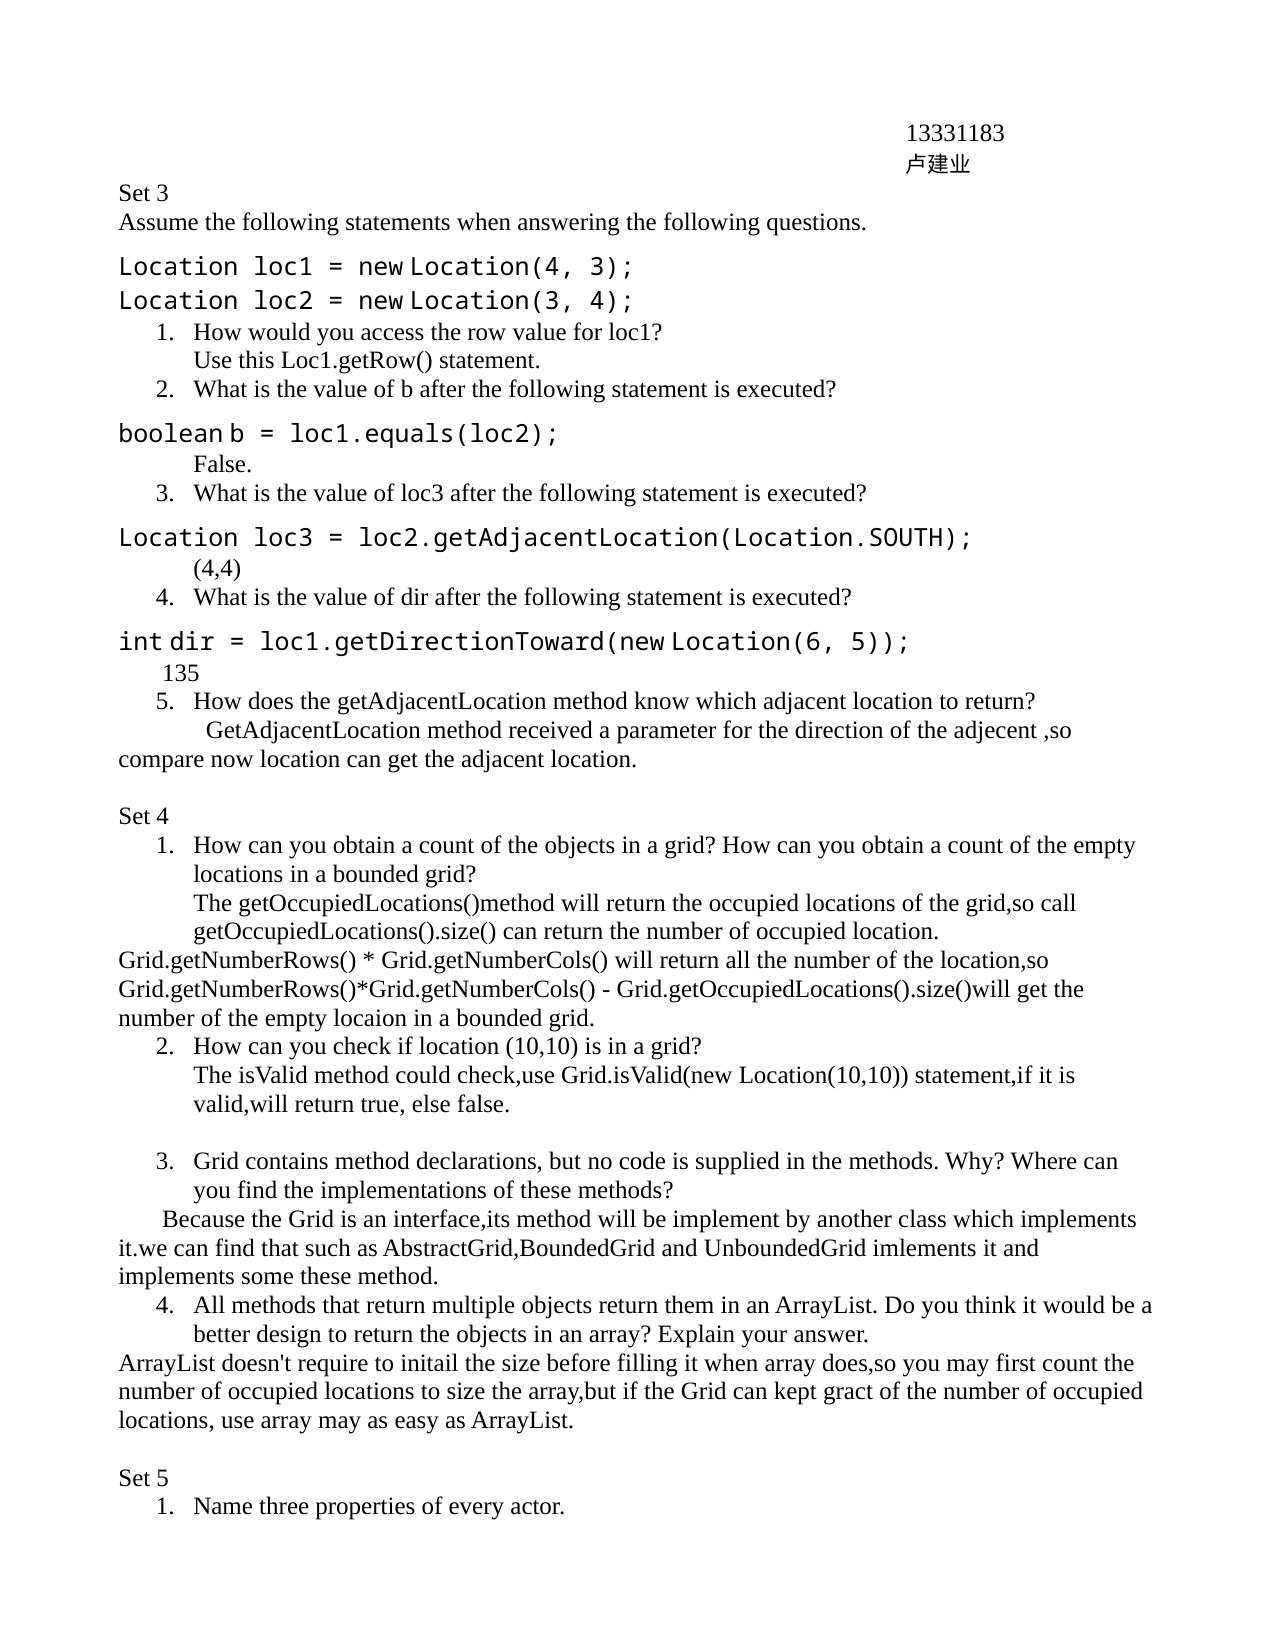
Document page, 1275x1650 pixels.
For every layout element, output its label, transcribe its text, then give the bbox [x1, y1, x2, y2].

text 13331183 [118, 118, 1157, 147]
text Set 4 [118, 801, 1157, 830]
list How does the getAdjacentLocation method know which adjacent location to return? [156, 686, 1157, 715]
list What is the value of b after the following statement is executed? [156, 374, 1157, 403]
list Use this Loc1.getRow() statement. [156, 345, 1157, 374]
text Grid.getNumberRows() * Grid.getNumberCols() will return all the number of the location,so [118, 945, 1157, 974]
table_header Location loc3 = loc2.getAdjacentLocation(Location.SOUTH); [118, 520, 981, 553]
text Because the Grid is an interface,its method will be implement by another class which implements it.we can find that such as AbstractGrid,BoundedGrid and UnboundedGrid imlements it and implements some these method. [118, 1204, 1157, 1290]
list All methods that return multiple objects return them in an ArrayList. Do you think it would be a better design to return the objects in an array? Explain your answer. [156, 1290, 1157, 1348]
list How would you access the row value for loc1? [156, 317, 1157, 345]
table_header Location loc1 = new Location(4, 3); Location loc2 = new Location(3, 4); [118, 249, 643, 317]
list How can you check if location (10,10) is in a grid? [156, 1031, 1157, 1060]
list What is the value of loc3 after the following statement is executed? [156, 478, 1157, 507]
text 卢建业 [118, 147, 1157, 178]
text Assume the following statements when answering the following questions. [118, 207, 1157, 236]
list Grid contains method declarations, but no code is supplied in the methods. Why? Where can you find the implementations of these methods? [156, 1146, 1157, 1204]
list False. [156, 449, 1157, 478]
list The getOccupiedLocations()method will return the occupied locations of the grid,so call getOccupiedLocations().size() can return the number of occupied location. [156, 888, 1157, 945]
list (4,4) [156, 553, 1157, 582]
list Name three properties of every actor. [156, 1491, 1157, 1520]
list The isValid method could check,use Grid.isValid(new Location(10,10)) statement,if it is valid,will return true, else false. [156, 1060, 1157, 1118]
text 135 [118, 658, 1157, 686]
table_header int dir = loc1.getDirectionToward(new Location(6, 5)); [118, 624, 921, 658]
text Set 5 [118, 1463, 1157, 1491]
text GetAdjacentLocation method received a parameter for the direction of the adjecent ,so compare now location can get the adjacent location. [118, 715, 1157, 773]
text ArrayList doesn't require to initail the size before filling it when array does,so you may first count the number of occupied locations to size the array,but if the Grid can kept gract of the number of occupied locations, use array may as easy as ArrayList. [118, 1348, 1157, 1434]
text Grid.getNumberRows()*Grid.getNumberCols() - Grid.getOccupiedLocations().size()will get the number of the empty locaion in a bounded grid. [118, 974, 1157, 1031]
table_header boolean b = loc1.equals(loc2); [118, 415, 566, 449]
list What is the value of dir after the following statement is executed? [156, 582, 1157, 611]
text Set 3 [118, 178, 1157, 207]
list How can you obtain a count of the objects in a grid? How can you obtain a count of the empty locations in a bounded grid? [156, 830, 1157, 888]
